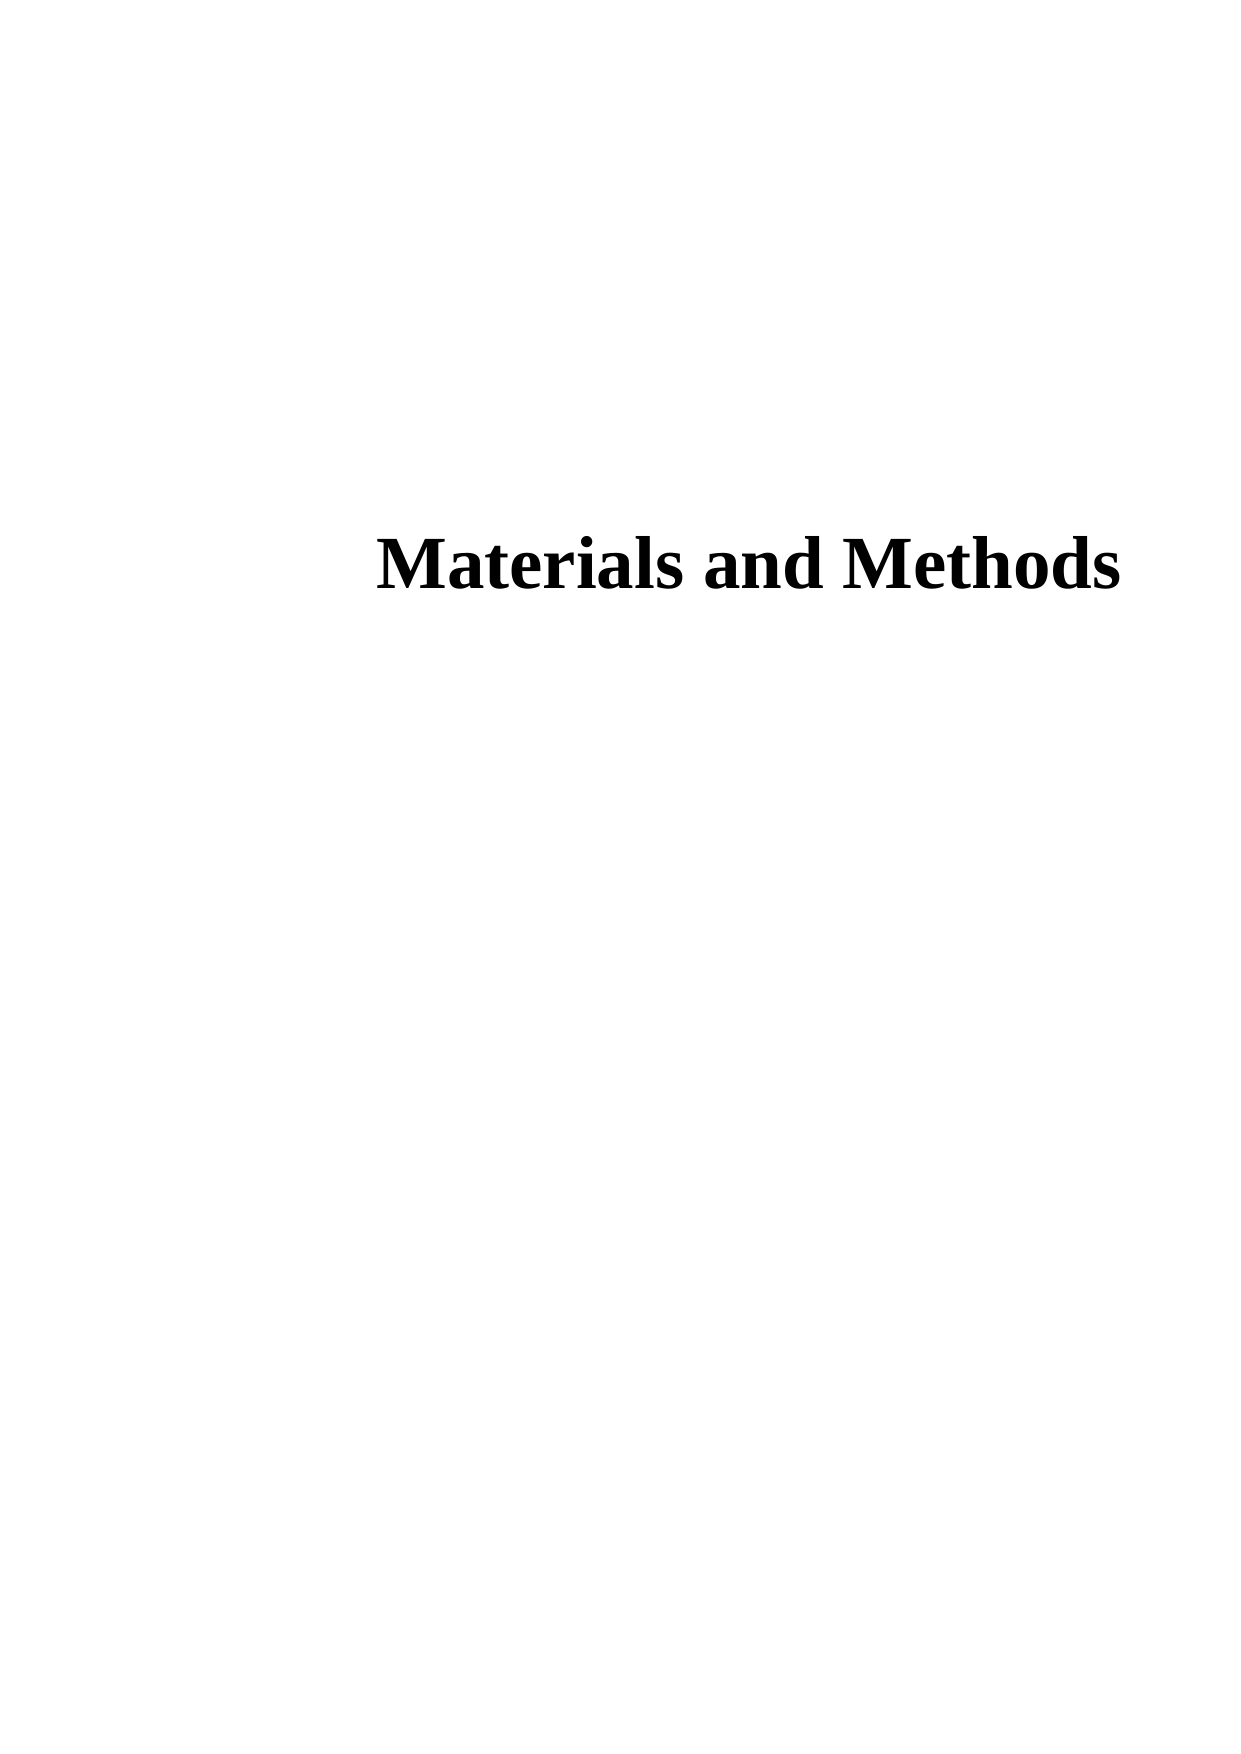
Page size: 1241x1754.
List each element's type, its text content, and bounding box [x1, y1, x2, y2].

subtitle Materials and Methods [118, 519, 1122, 605]
